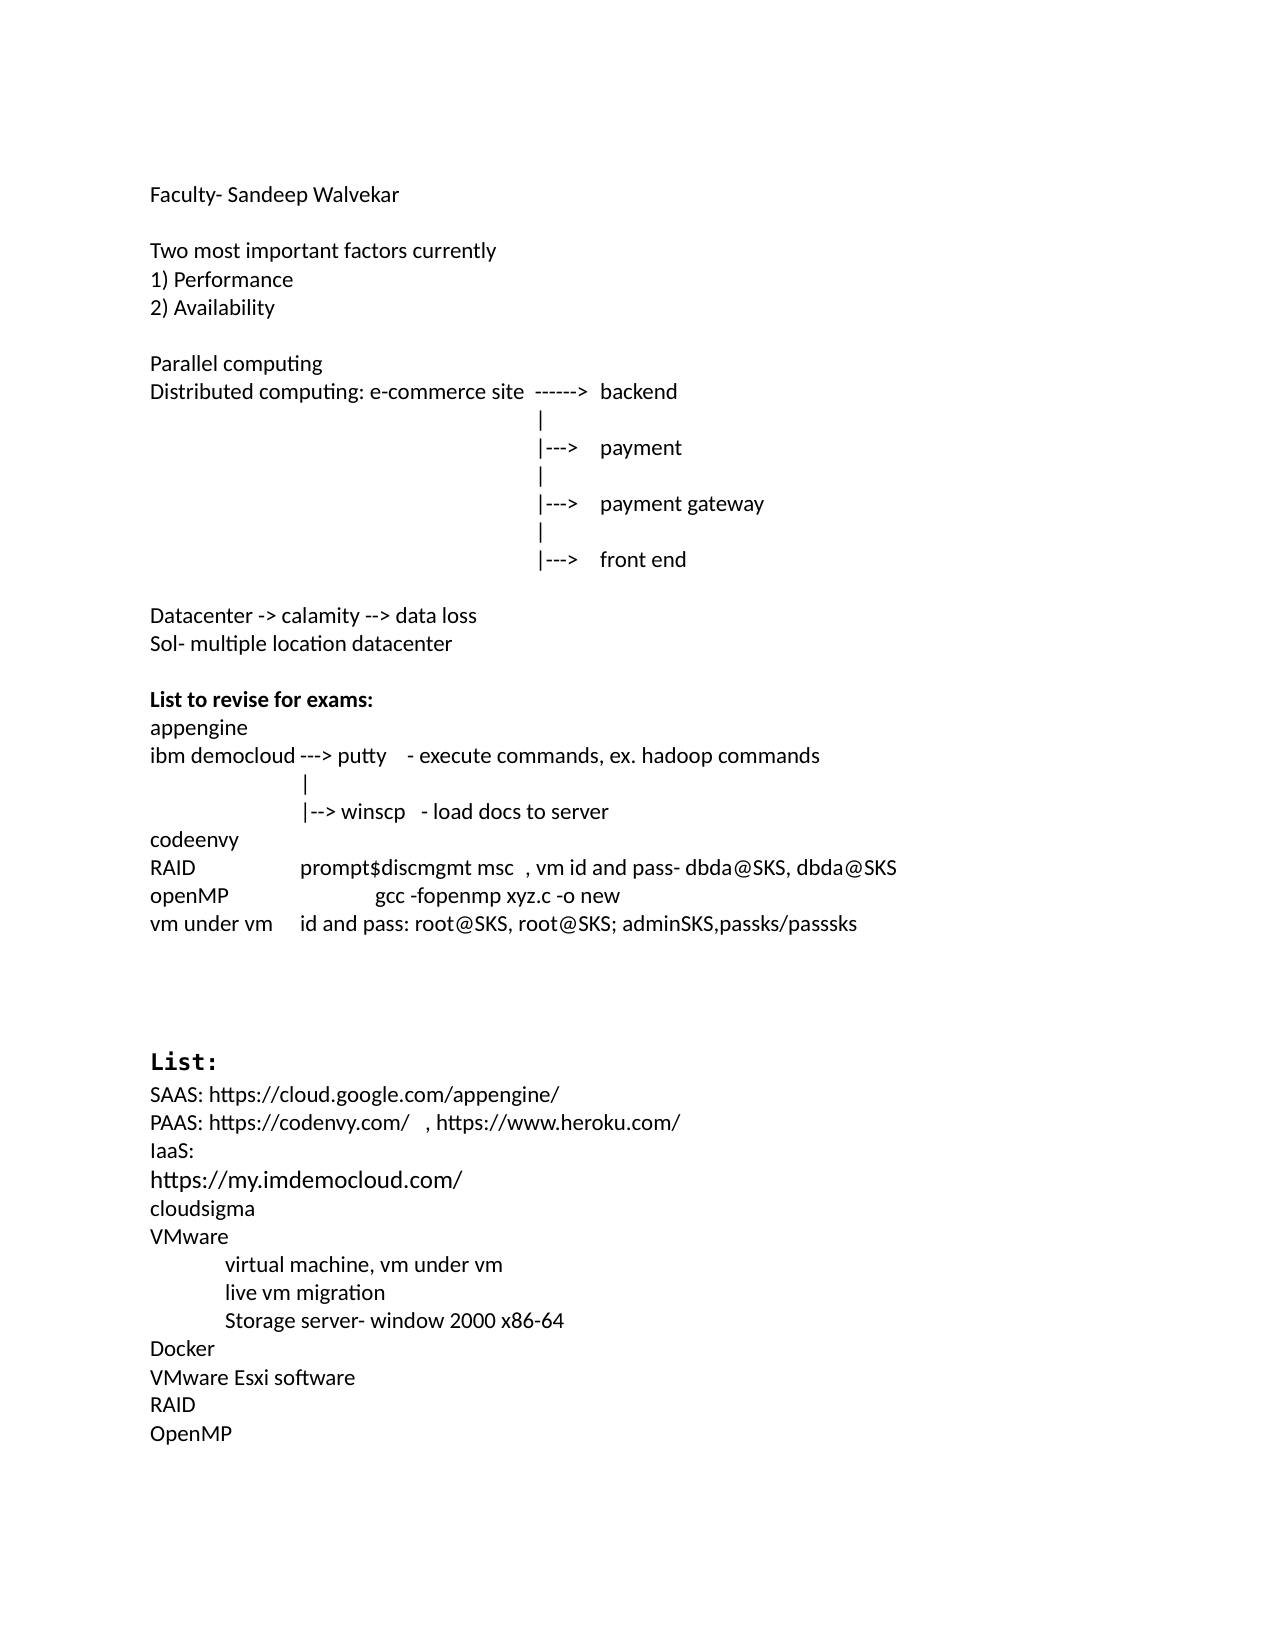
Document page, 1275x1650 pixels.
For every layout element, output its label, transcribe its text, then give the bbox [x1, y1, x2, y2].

text virtual machine, vm under vm [150, 1251, 1125, 1278]
text ibm democloud ---> putty - execute commands, ex. hadoop commands [150, 741, 1125, 769]
text 1) Performance [150, 265, 1125, 293]
text vm under vm id and pass: root@SKS, root@SKS; adminSKS,passks/passsks [150, 909, 1125, 937]
text appengine [150, 713, 1125, 741]
text 2) Availability [150, 293, 1125, 321]
text Faculty- Sandeep Walvekar [150, 181, 1125, 209]
text Two most important factors currently [150, 237, 1125, 265]
text RAID prompt$discmgmt msc , vm id and pass- dbda@SKS, dbda@SKS [150, 853, 1125, 881]
text | [150, 769, 1125, 797]
text cloudsigma [150, 1194, 1125, 1222]
text IaaS: [150, 1136, 1125, 1164]
text | [150, 405, 1125, 433]
text OpenMP [150, 1419, 1125, 1447]
text openMP gcc -fopenmp xyz.c -o new [150, 881, 1125, 909]
text PAAS: https://codenvy.com/ , https://www.heroku.com/ [150, 1108, 1125, 1136]
text |---> payment [150, 433, 1125, 461]
text Storage server- window 2000 x86-64 [150, 1307, 1125, 1334]
text |---> front end [150, 545, 1125, 573]
text | [150, 461, 1125, 489]
text |---> payment gateway [150, 489, 1125, 517]
text VMware Esxi software [150, 1363, 1125, 1391]
text Sol- multiple location datacenter [150, 629, 1125, 657]
text https://my.imdemocloud.com/ [150, 1164, 1125, 1194]
text codeenvy [150, 825, 1125, 853]
text VMware [150, 1222, 1125, 1251]
text |--> winscp - load docs to server [150, 797, 1125, 825]
text SAAS: https://cloud.google.com/appengine/ [150, 1080, 1125, 1108]
text Parallel computing [150, 349, 1125, 377]
text List: [150, 1049, 1125, 1076]
text List to revise for exams: [150, 685, 1125, 713]
text live vm migration [150, 1278, 1125, 1307]
text Docker [150, 1334, 1125, 1363]
text | [150, 517, 1125, 545]
text Datacenter -> calamity --> data loss [150, 601, 1125, 629]
text RAID [150, 1391, 1125, 1419]
text Distributed computing: e-commerce site ------> backend [150, 377, 1125, 405]
